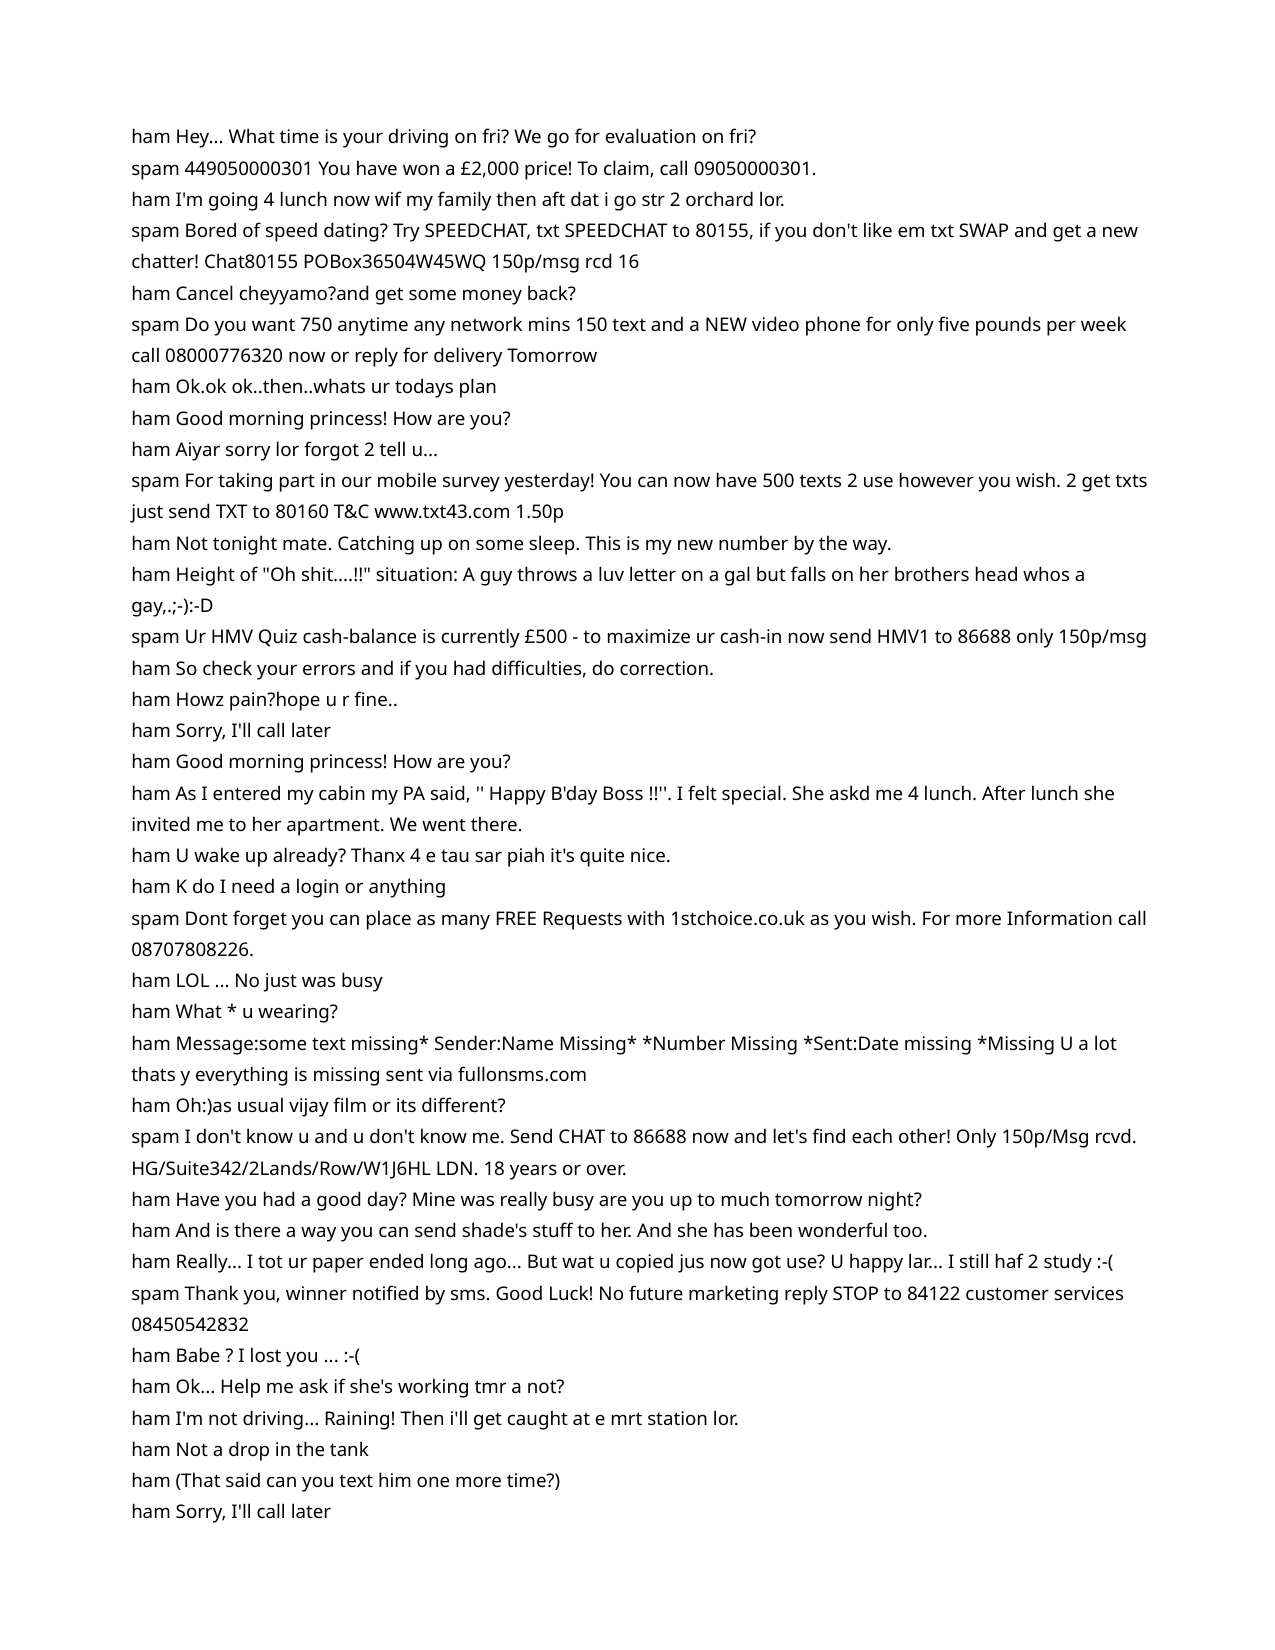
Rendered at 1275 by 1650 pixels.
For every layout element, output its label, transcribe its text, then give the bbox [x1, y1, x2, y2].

table_cell [118, 1274, 131, 1337]
table_cell [118, 524, 131, 556]
table_cell [118, 649, 131, 681]
table_cell [118, 1243, 131, 1274]
table_cell ham Really... I tot ur paper ended long ago... But wat u copied jus now got use? U happy lar... I still haf 2 study :-( [131, 1243, 1157, 1274]
table_cell ham Oh:)as usual vijay film or its different? [131, 1087, 1157, 1118]
table_cell [118, 1087, 131, 1118]
table_cell spam I don't know u and u don't know me. Send CHAT to 86688 now and let's find each other! Only 150p/Msg rcvd. HG/Suite342/2Lands/Row/W1J6HL LDN. 18 years or over. [131, 1118, 1157, 1181]
table_cell [118, 1181, 131, 1212]
table_cell [118, 868, 131, 899]
table_cell [118, 1462, 131, 1493]
table_cell [118, 1431, 131, 1462]
table_cell [118, 962, 131, 993]
table_cell [118, 431, 131, 462]
table_cell ham As I entered my cabin my PA said, '' Happy B'day Boss !!''. I felt special. She askd me 4 lunch. After lunch she invited me to her apartment. We went there. [131, 774, 1157, 837]
table_cell ham I'm going 4 lunch now wif my family then aft dat i go str 2 orchard lor. [131, 181, 1157, 212]
table_cell [118, 1368, 131, 1399]
table_cell [118, 306, 131, 368]
table_cell ham LOL ... No just was busy [131, 962, 1157, 993]
table_cell [118, 1212, 131, 1243]
table_cell [118, 118, 131, 149]
table_cell ham What * u wearing? [131, 993, 1157, 1024]
table_cell [118, 462, 131, 524]
table_cell [118, 556, 131, 618]
table_cell [118, 399, 131, 431]
table_cell ham Have you had a good day? Mine was really busy are you up to much tomorrow night? [131, 1181, 1157, 1212]
table_cell ham Babe ? I lost you ... :-( [131, 1337, 1157, 1368]
table_cell spam Do you want 750 anytime any network mins 150 text and a NEW video phone for only five pounds per week call 08000776320 now or reply for delivery Tomorrow [131, 306, 1157, 368]
table_cell [118, 1337, 131, 1368]
table_cell [118, 1118, 131, 1181]
table_cell [118, 274, 131, 306]
table_cell [118, 837, 131, 868]
table_cell ham Message:some text missing* Sender:Name Missing* *Number Missing *Sent:Date missing *Missing U a lot thats y everything is missing sent via fullonsms.com [131, 1024, 1157, 1087]
table_cell spam For taking part in our mobile survey yesterday! You can now have 500 texts 2 use however you wish. 2 get txts just send TXT to 80160 T&C www.txt43.com 1.50p [131, 462, 1157, 524]
table_cell [118, 181, 131, 212]
table_cell ham Hey... What time is your driving on fri? We go for evaluation on fri? [131, 118, 1157, 149]
table_cell [118, 712, 131, 743]
table_cell [118, 149, 131, 181]
table_cell ham Good morning princess! How are you? [131, 399, 1157, 431]
table_cell [118, 1024, 131, 1087]
table_cell ham Ok... Help me ask if she's working tmr a not? [131, 1368, 1157, 1399]
table_cell ham Aiyar sorry lor forgot 2 tell u... [131, 431, 1157, 462]
table_cell [118, 1493, 131, 1524]
table_cell ham I'm not driving... Raining! Then i'll get caught at e mrt station lor. [131, 1399, 1157, 1431]
table_cell [118, 899, 131, 962]
table_cell spam Bored of speed dating? Try SPEEDCHAT, txt SPEEDCHAT to 80155, if you don't like em txt SWAP and get a new chatter! Chat80155 POBox36504W45WQ 150p/msg rcd 16 [131, 212, 1157, 274]
table_cell ham Cancel cheyyamo?and get some money back? [131, 274, 1157, 306]
table_cell ham Not tonight mate. Catching up on some sleep. This is my new number by the way. [131, 524, 1157, 556]
table_cell [118, 212, 131, 274]
table_cell spam 449050000301 You have won a £2,000 price! To claim, call 09050000301. [131, 149, 1157, 181]
table_cell ham Good morning princess! How are you? [131, 743, 1157, 774]
table_cell ham (That said can you text him one more time?) [131, 1462, 1157, 1493]
table_cell [118, 743, 131, 774]
table_cell ham U wake up already? Thanx 4 e tau sar piah it's quite nice. [131, 837, 1157, 868]
table_cell ham And is there a way you can send shade's stuff to her. And she has been wonderful too. [131, 1212, 1157, 1243]
table_cell ham Height of "Oh shit....!!" situation: A guy throws a luv letter on a gal but falls on her brothers head whos a gay,.;-):-D [131, 556, 1157, 618]
table_cell spam Ur HMV Quiz cash-balance is currently £500 - to maximize ur cash-in now send HMV1 to 86688 only 150p/msg [131, 618, 1157, 649]
table_cell ham So check your errors and if you had difficulties, do correction. [131, 649, 1157, 681]
table_cell [118, 1399, 131, 1431]
table_cell spam Dont forget you can place as many FREE Requests with 1stchoice.co.uk as you wish. For more Information call 08707808226. [131, 899, 1157, 962]
table_cell ham Not a drop in the tank [131, 1431, 1157, 1462]
table_cell ham Howz pain?hope u r fine.. [131, 681, 1157, 712]
table_cell [118, 618, 131, 649]
table_cell spam Thank you, winner notified by sms. Good Luck! No future marketing reply STOP to 84122 customer services 08450542832 [131, 1274, 1157, 1337]
table_cell [118, 681, 131, 712]
table_cell [118, 774, 131, 837]
table_cell ham K do I need a login or anything [131, 868, 1157, 899]
table_cell ham Ok.ok ok..then..whats ur todays plan [131, 368, 1157, 399]
table_cell ham Sorry, I'll call later [131, 1493, 1157, 1524]
table_cell ham Sorry, I'll call later [131, 712, 1157, 743]
table_cell [118, 993, 131, 1024]
table_cell [118, 368, 131, 399]
